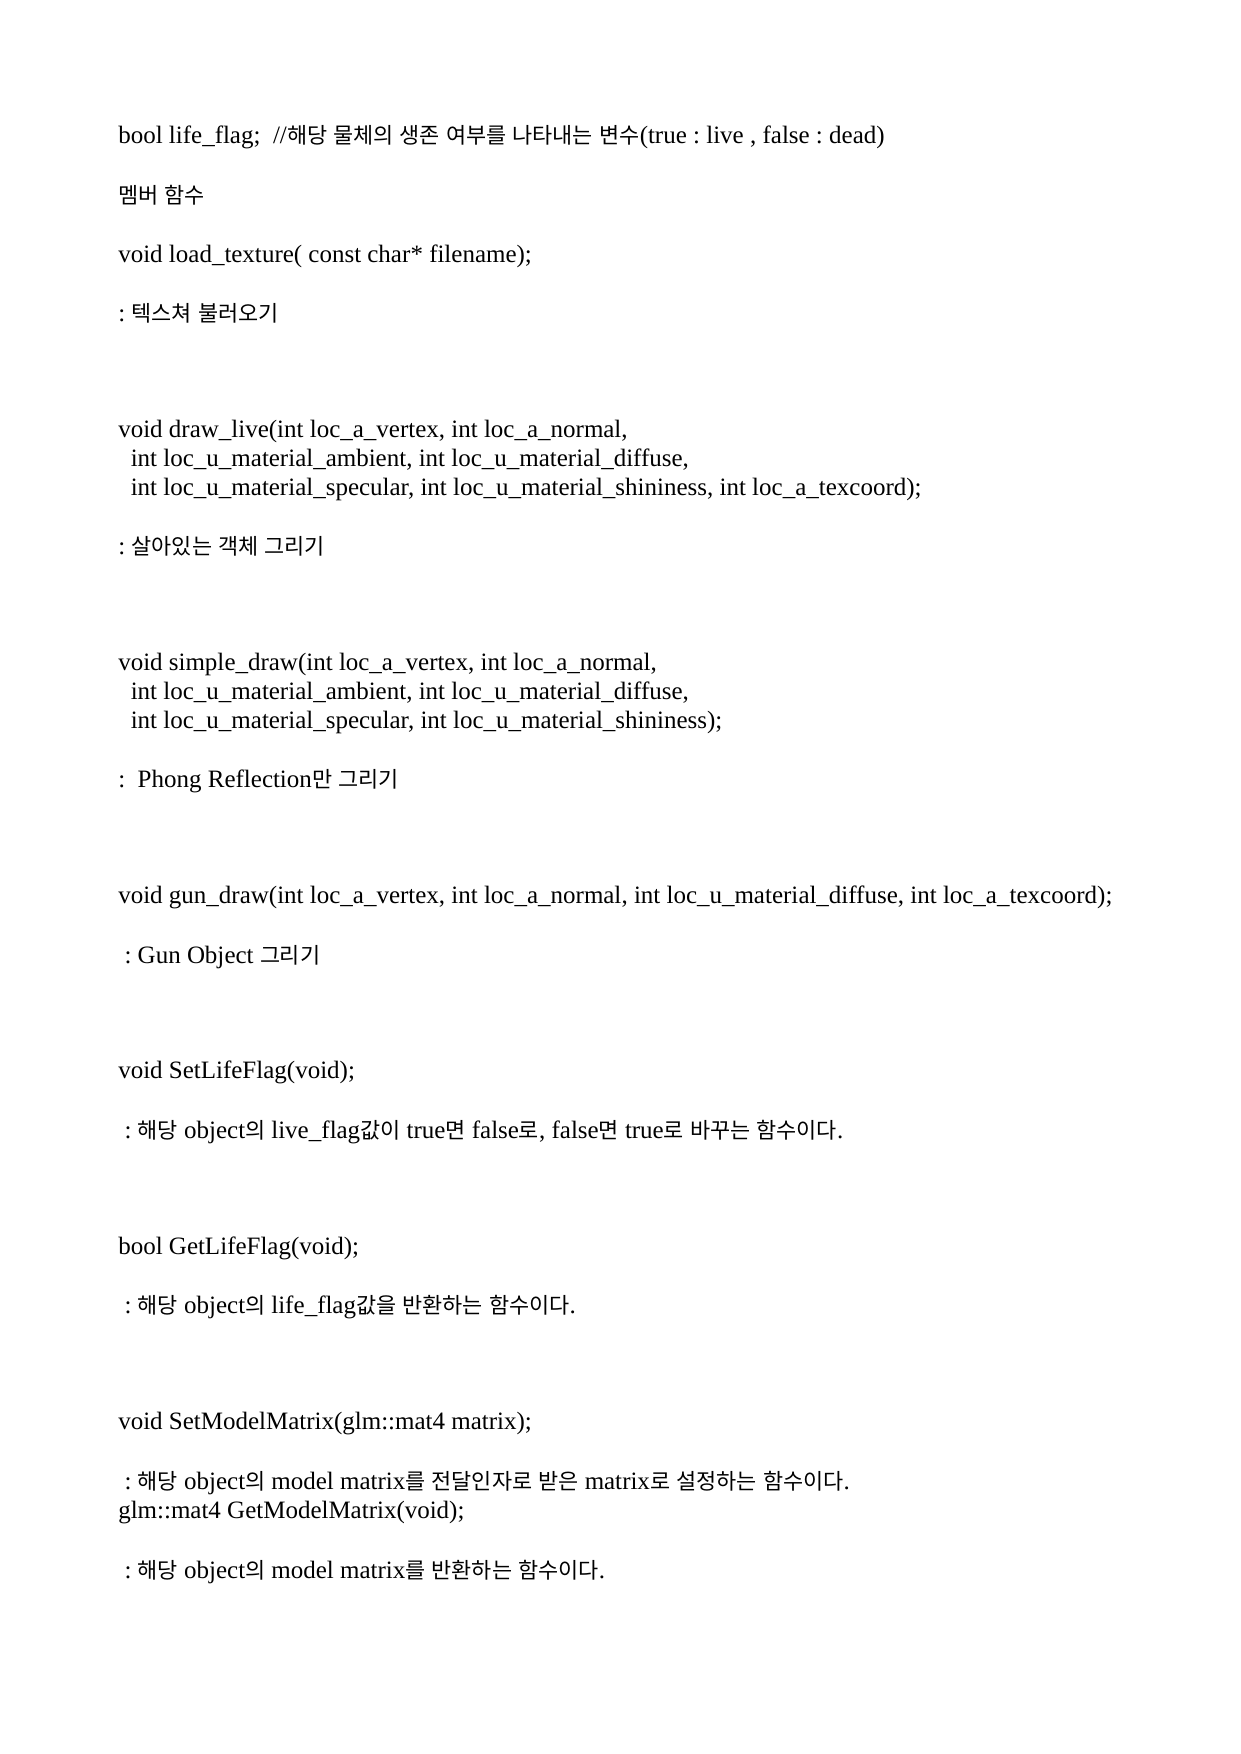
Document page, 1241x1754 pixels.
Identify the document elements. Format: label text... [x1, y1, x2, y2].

text void load_texture( const char* filename); [118, 239, 1122, 268]
text int loc_u_material_specular, int loc_u_material_shininess); [118, 705, 1122, 733]
text bool GetLifeFlag(void); [118, 1231, 1122, 1260]
text void simple_draw(int loc_a_vertex, int loc_a_normal, [118, 618, 1122, 676]
text void SetLifeFlag(void); [118, 1056, 1122, 1084]
text : Phong Reflection만 그리기 [118, 762, 1122, 794]
text void gun_draw(int loc_a_vertex, int loc_a_normal, int loc_u_material_diffuse, int loc_a_texcoord); [118, 880, 1122, 909]
text : 해당 object의 life_flag값을 반환하는 함수이다. [118, 1288, 1122, 1320]
text int loc_u_material_ambient, int loc_u_material_diffuse, [118, 443, 1122, 472]
text : 살아있는 객체 그리기 [118, 529, 1122, 561]
text : 해당 object의 model matrix를 전달인자로 받은 matrix로 설정하는 함수이다. [118, 1464, 1122, 1496]
text void draw_live(int loc_a_vertex, int loc_a_normal, [118, 414, 1122, 443]
text int loc_u_material_specular, int loc_u_material_shininess, int loc_a_texcoord); [118, 472, 1122, 501]
text : Gun Object 그리기 [118, 938, 1122, 969]
text 멤버 함수 [118, 178, 1122, 210]
text void SetModelMatrix(glm::mat4 matrix); [118, 1406, 1122, 1435]
text int loc_u_material_ambient, int loc_u_material_diffuse, [118, 676, 1122, 705]
text : 해당 object의 live_flag값이 true면 false로, false면 true로 바꾸는 함수이다. [118, 1113, 1122, 1145]
text bool life_flag; //해당 물체의 생존 여부를 나타내는 변수(true : live , false : dead) [118, 118, 1122, 150]
text : 텍스쳐 불러오기 [118, 296, 1122, 328]
text glm::mat4 GetModelMatrix(void); [118, 1496, 1122, 1524]
text : 해당 object의 model matrix를 반환하는 함수이다. [118, 1553, 1122, 1585]
